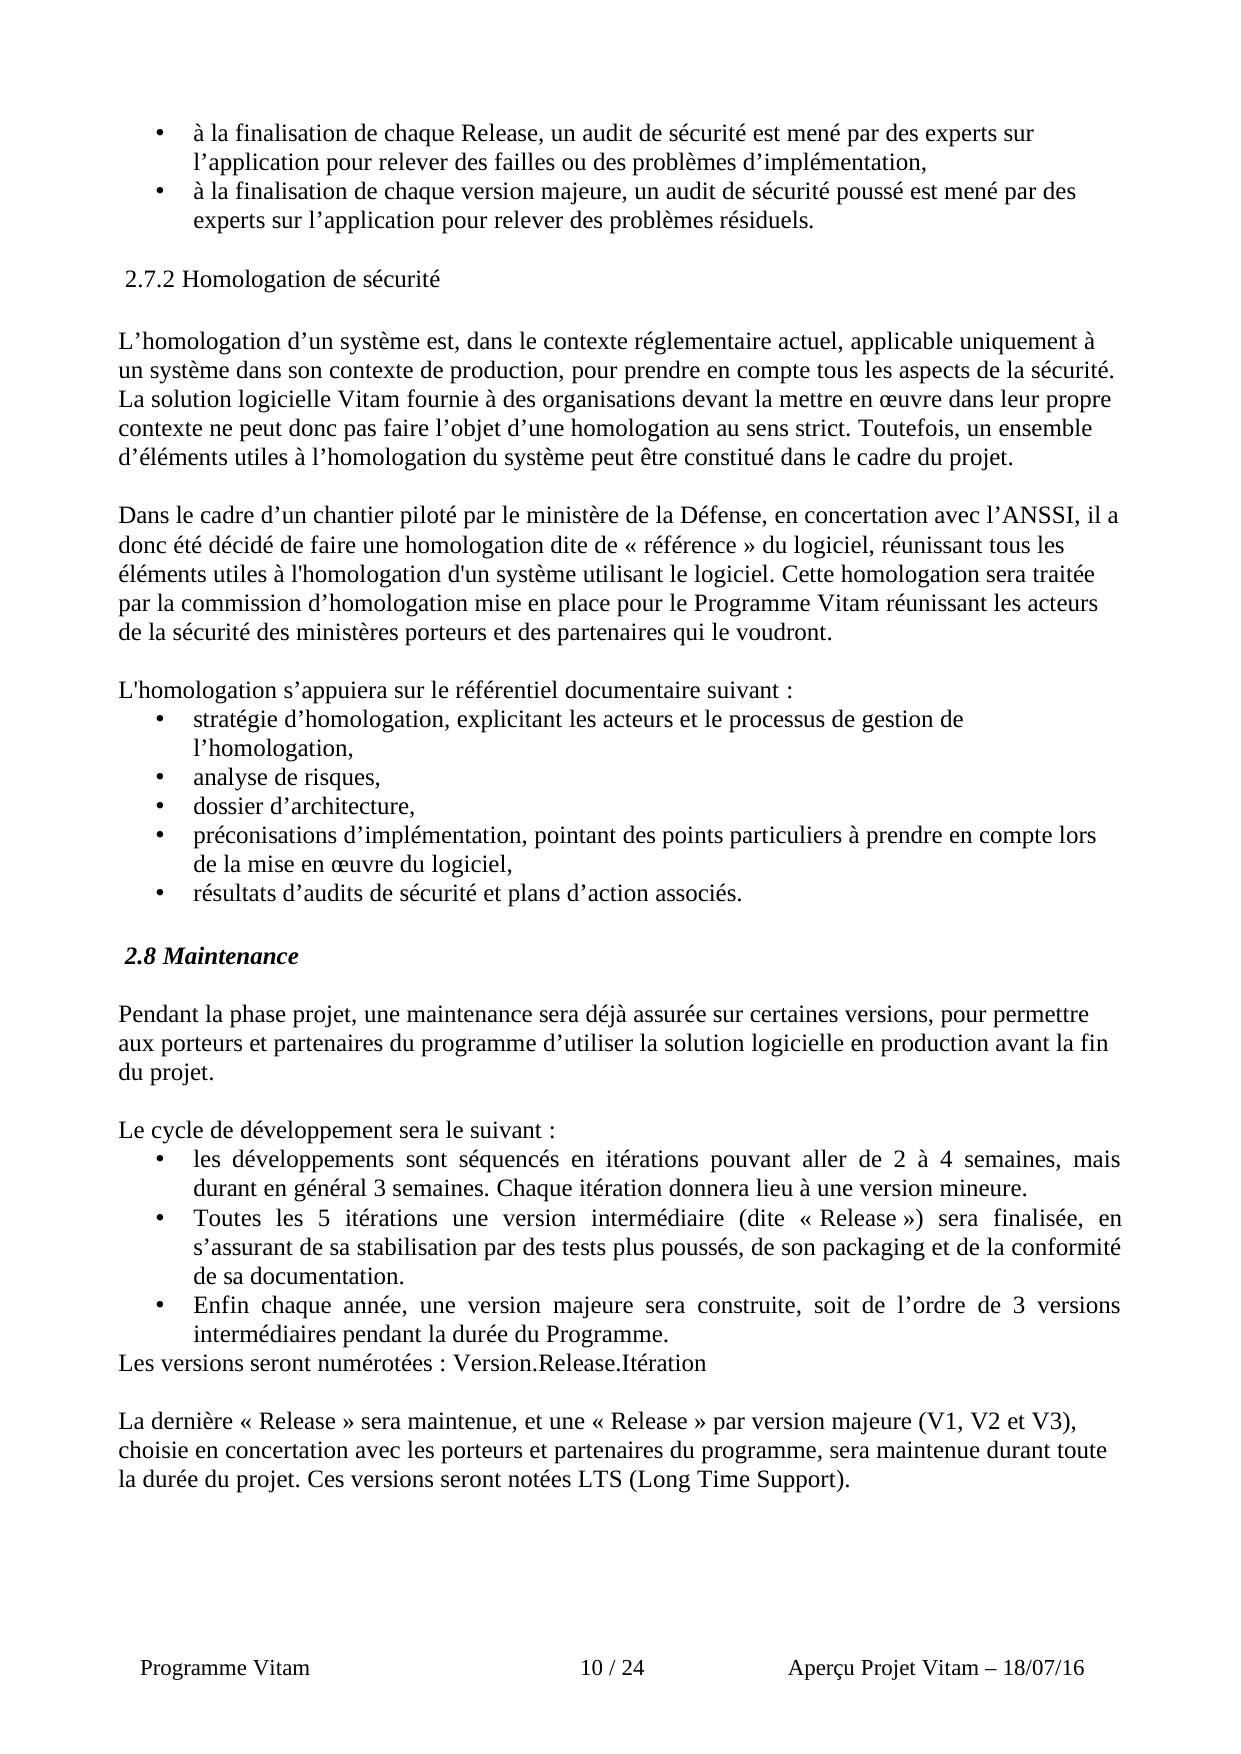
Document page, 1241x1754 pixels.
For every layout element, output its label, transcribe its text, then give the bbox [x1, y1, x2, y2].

subtitle Maintenance [118, 941, 1122, 970]
text Dans le cadre d’un chantier piloté par le ministère de la Défense, en concertation avec l’ANSSI, il a donc été décidé de faire une homologation dite de « référence » du logiciel, réunissant tous les éléments utiles à l'homologation d'un système utilisant le logiciel. Cette homologation sera traitée par la commission d’homologation mise en place pour le Programme Vitam réunissant les acteurs de la sécurité des ministères porteurs et des partenaires qui le voudront. [118, 500, 1122, 646]
list les développements sont séquencés en itérations pouvant aller de 2 à 4 semaines, mais durant en général 3 semaines. Chaque itération donnera lieu à une version mineure. [156, 1144, 1122, 1202]
list analyse de risques, [156, 762, 1122, 791]
list Enfin chaque année, une version majeure sera construite, soit de l’ordre de 3 versions intermédiaires pendant la durée du Programme. [156, 1289, 1122, 1348]
text Pendant la phase projet, une maintenance sera déjà assurée sur certaines versions, pour permettre aux porteurs et partenaires du programme d’utiliser la solution logicielle en production avant la fin du projet. [118, 999, 1122, 1086]
text L'homologation s’appuiera sur le référentiel documentaire suivant : [118, 675, 1122, 704]
list préconisations d’implémentation, pointant des points particuliers à prendre en compte lors de la mise en œuvre du logiciel, [156, 820, 1122, 878]
list stratégie d’homologation, explicitant les acteurs et le processus de gestion de l’homologation, [156, 704, 1122, 762]
list Toutes les 5 itérations une version intermédiaire (dite « Release ») sera finalisée, en s’assurant de sa stabilisation par des tests plus poussés, de son packaging et de la conformité de sa documentation. [156, 1202, 1122, 1289]
list résultats d’audits de sécurité et plans d’action associés. [156, 878, 1122, 907]
subtitle Homologation de sécurité [118, 263, 1122, 292]
text Le cycle de développement sera le suivant : [118, 1115, 1122, 1144]
text La dernière « Release » sera maintenue, et une « Release » par version majeure (V1, V2 et V3), choisie en concertation avec les porteurs et partenaires du programme, sera maintenue durant toute la durée du projet. Ces versions seront notées LTS (Long Time Support). [118, 1406, 1122, 1493]
text L’homologation d’un système est, dans le contexte réglementaire actuel, applicable uniquement à un système dans son contexte de production, pour prendre en compte tous les aspects de la sécurité. La solution logicielle Vitam fournie à des organisations devant la mettre en œuvre dans leur propre contexte ne peut donc pas faire l’objet d’une homologation au sens strict. Toutefois, un ensemble d’éléments utiles à l’homologation du système peut être constitué dans le cadre du projet. [118, 326, 1122, 471]
list à la finalisation de chaque version majeure, un audit de sécurité poussé est mené par des experts sur l’application pour relever des problèmes résiduels. [156, 176, 1122, 234]
list à la finalisation de chaque Release, un audit de sécurité est mené par des experts sur l’application pour relever des failles ou des problèmes d’implémentation, [156, 118, 1122, 176]
list dossier d’architecture, [156, 791, 1122, 820]
text Les versions seront numérotées : Version.Release.Itération [118, 1348, 1122, 1377]
